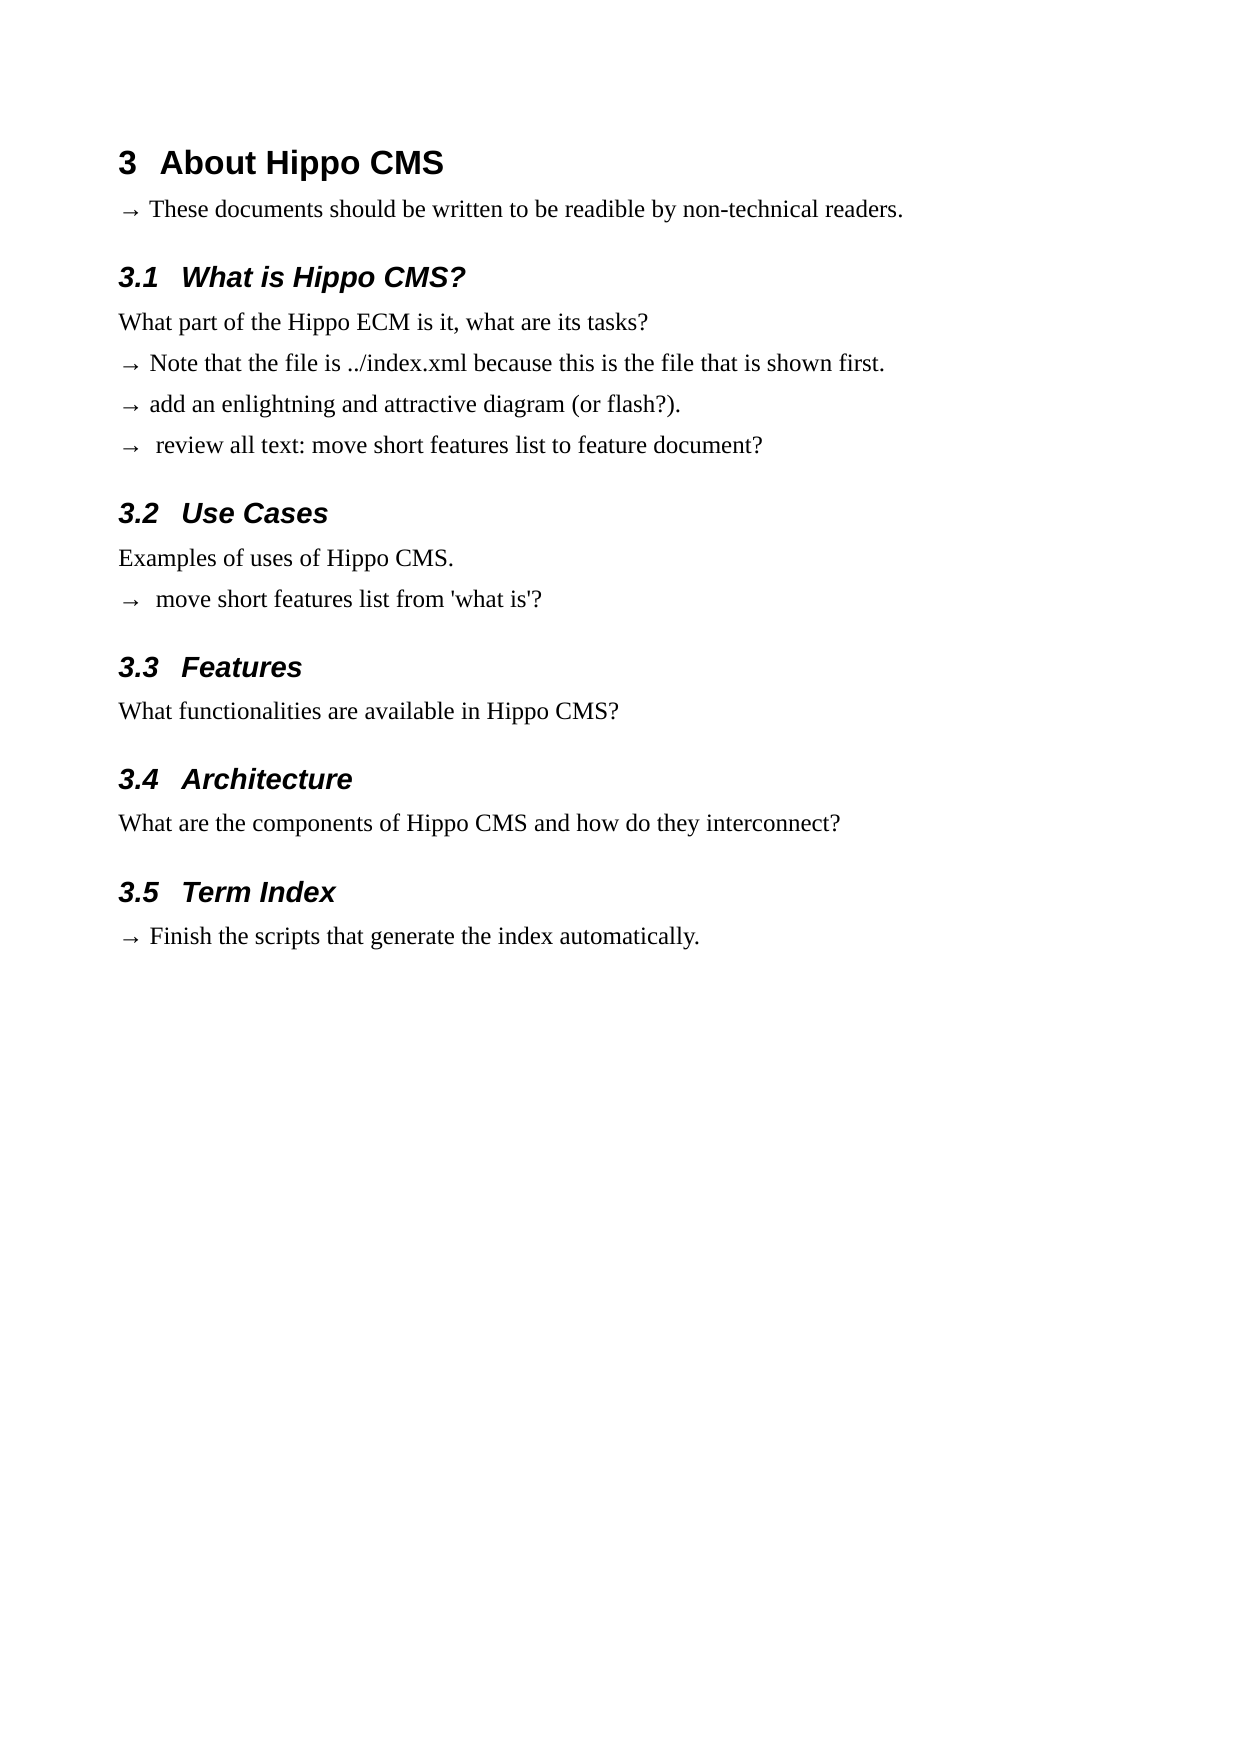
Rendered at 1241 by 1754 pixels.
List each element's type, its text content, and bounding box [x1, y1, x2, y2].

text → add an enlightning and attractive diagram (or flash?). [118, 389, 1122, 418]
text What functionalities are available in Hippo CMS? [118, 696, 1122, 725]
subtitle Term Index [118, 875, 1122, 908]
subtitle Features [118, 650, 1122, 684]
text → review all text: move short features list to feature document? [118, 430, 1122, 459]
text → These documents should be written to be readible by non-technical readers. [118, 194, 1122, 223]
text Examples of uses of Hippo CMS. [118, 543, 1122, 571]
text → move short features list from 'what is'? [118, 584, 1122, 613]
text What part of the Hippo ECM is it, what are its tasks? [118, 307, 1122, 335]
subtitle Architecture [118, 762, 1122, 796]
subtitle Use Cases [118, 497, 1122, 530]
subtitle About Hippo CMS [118, 143, 1122, 182]
text → Finish the scripts that generate the index automatically. [118, 921, 1122, 949]
text → Note that the file is ../index.xml because this is the file that is shown first. [118, 348, 1122, 377]
text What are the components of Hippo CMS and how do they interconnect? [118, 808, 1122, 837]
subtitle What is Hippo CMS? [118, 261, 1122, 294]
